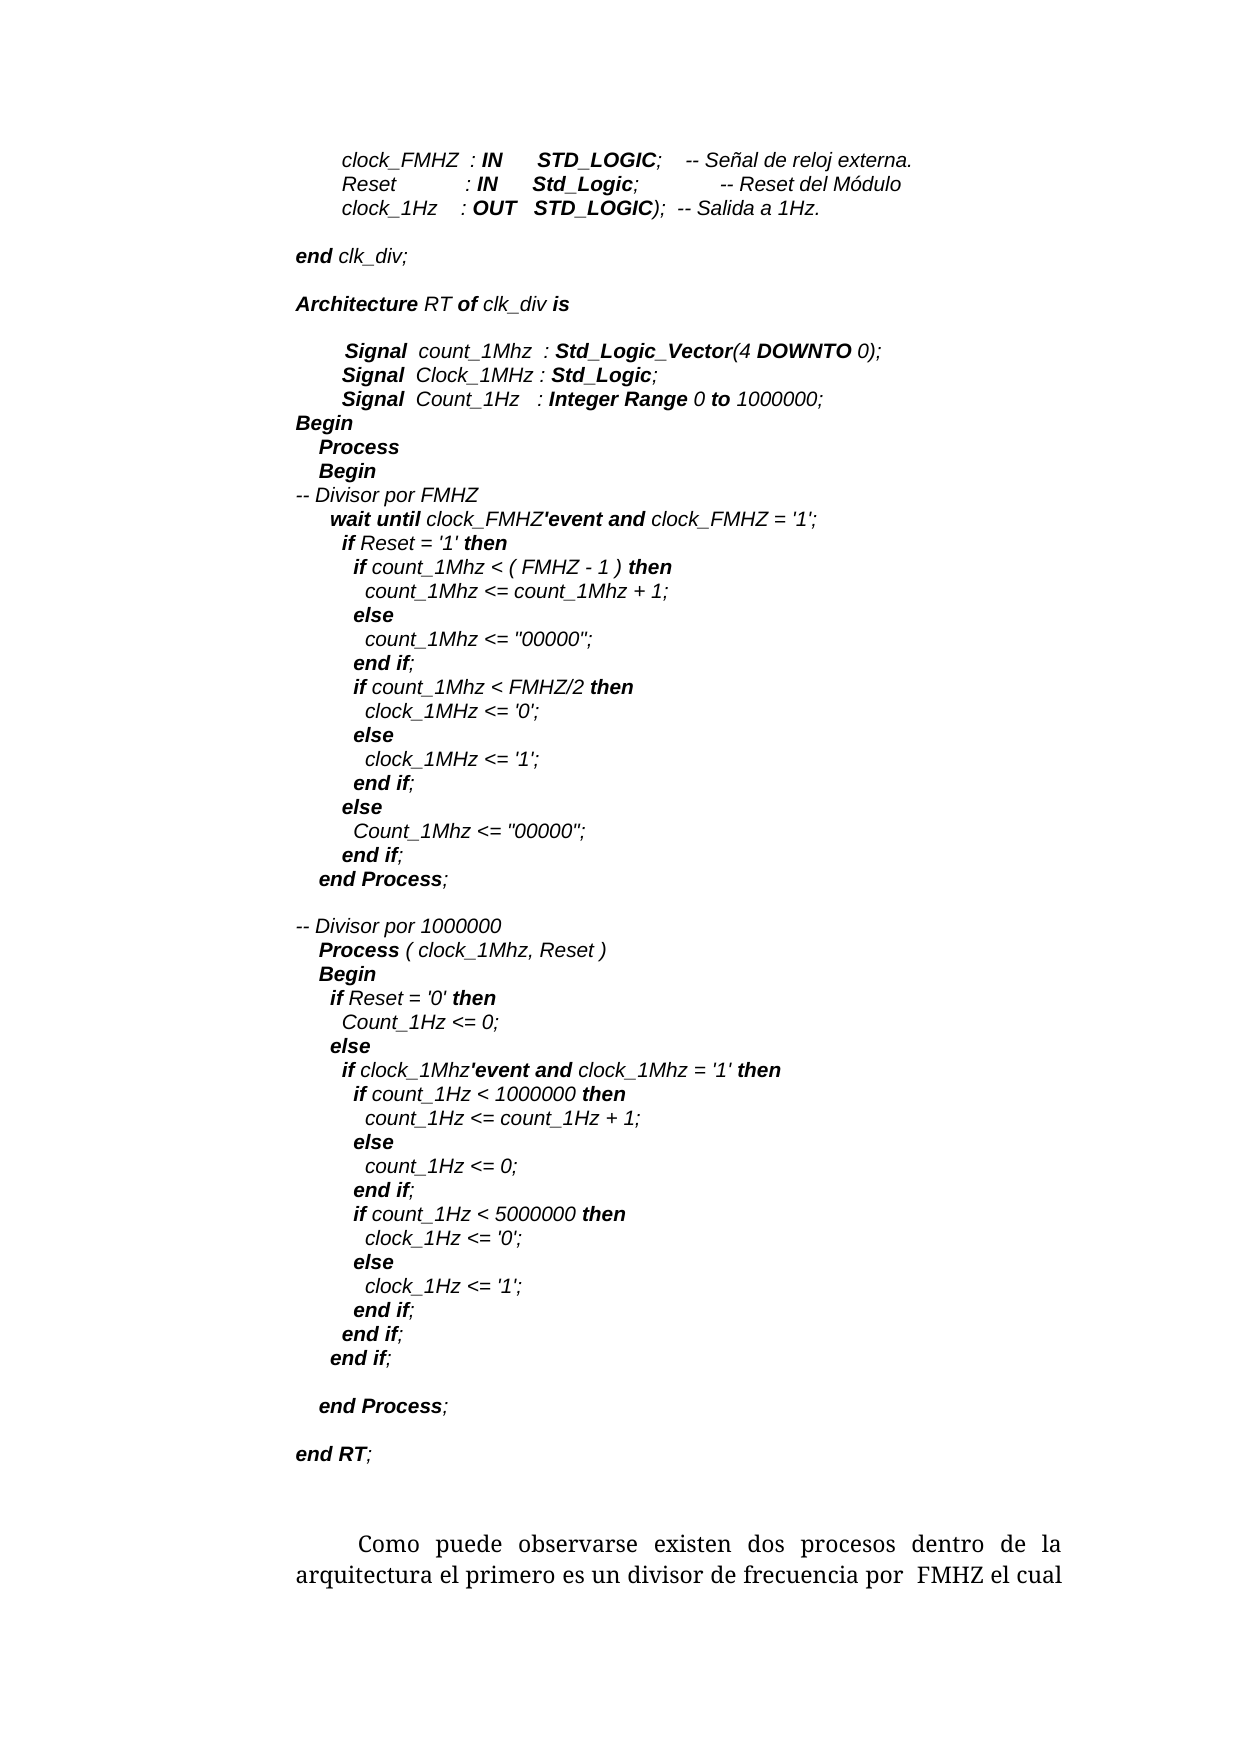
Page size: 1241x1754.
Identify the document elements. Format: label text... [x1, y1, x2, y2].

text count_1Mhz <= "00000"; [295, 627, 1063, 651]
text Begin [295, 459, 1063, 483]
text if Reset = '0' then [295, 986, 1063, 1010]
text Signal Clock_1MHz : Std_Logic; [295, 363, 1063, 387]
text clock_1Hz : OUT STD_LOGIC); -- Salida a 1Hz. [295, 196, 1063, 219]
text -- Divisor por FMHZ [295, 483, 1063, 507]
text Process ( clock_1Mhz, Reset ) [295, 938, 1063, 962]
text end Process; [295, 866, 1063, 890]
text Signal count_1Mhz : Std_Logic_Vector(4 DOWNTO 0); [295, 339, 1063, 363]
text end clk_div; [295, 243, 1063, 267]
text clock_FMHZ : IN STD_LOGIC; -- Señal de reloj externa. [295, 148, 1063, 172]
text clock_1Hz <= '0'; [295, 1226, 1063, 1250]
text count_1Mhz <= count_1Mhz + 1; [295, 579, 1063, 603]
text count_1Hz <= 0; [295, 1154, 1063, 1178]
text else [295, 603, 1063, 627]
text Architecture RT of clk_div is [295, 291, 1063, 315]
text if Reset = '1' then [295, 531, 1063, 555]
text end if; [295, 1322, 1063, 1346]
text else [295, 794, 1063, 818]
text -- Divisor por 1000000 [295, 914, 1063, 938]
text Process [295, 435, 1063, 459]
text if count_1Mhz < FMHZ/2 then [295, 675, 1063, 699]
text end if; [295, 651, 1063, 675]
text else [295, 1250, 1063, 1274]
text clock_1MHz <= '0'; [295, 699, 1063, 723]
text clock_1Hz <= '1'; [295, 1274, 1063, 1298]
text end if; [295, 1346, 1063, 1369]
text if count_1Mhz < ( FMHZ - 1 ) then [295, 555, 1063, 579]
text Reset : IN Std_Logic; -- Reset del Módulo [295, 172, 1063, 196]
text if count_1Hz < 5000000 then [295, 1202, 1063, 1226]
text else [295, 1130, 1063, 1154]
text wait until clock_FMHZ'event and clock_FMHZ = '1'; [295, 507, 1063, 531]
text Begin [295, 962, 1063, 986]
text else [295, 723, 1063, 747]
text Begin [295, 411, 1063, 435]
text Count_1Hz <= 0; [295, 1010, 1063, 1034]
text end if; [295, 1178, 1063, 1202]
text Count_1Mhz <= "00000"; [295, 818, 1063, 842]
text Como puede observarse existen dos procesos dentro de la arquitectura el primero es un divisor de frecuencia por FMHZ el cual [295, 1528, 1063, 1590]
text end Process; [295, 1393, 1063, 1417]
text if clock_1Mhz'event and clock_1Mhz = '1' then [295, 1058, 1063, 1082]
text clock_1MHz <= '1'; [295, 747, 1063, 771]
text end if; [295, 842, 1063, 866]
text Signal Count_1Hz : Integer Range 0 to 1000000; [295, 387, 1063, 411]
text if count_1Hz < 1000000 then [295, 1082, 1063, 1106]
text end RT; [295, 1441, 1063, 1465]
text else [295, 1034, 1063, 1058]
text end if; [295, 1298, 1063, 1322]
text end if; [295, 771, 1063, 794]
text count_1Hz <= count_1Hz + 1; [295, 1106, 1063, 1130]
